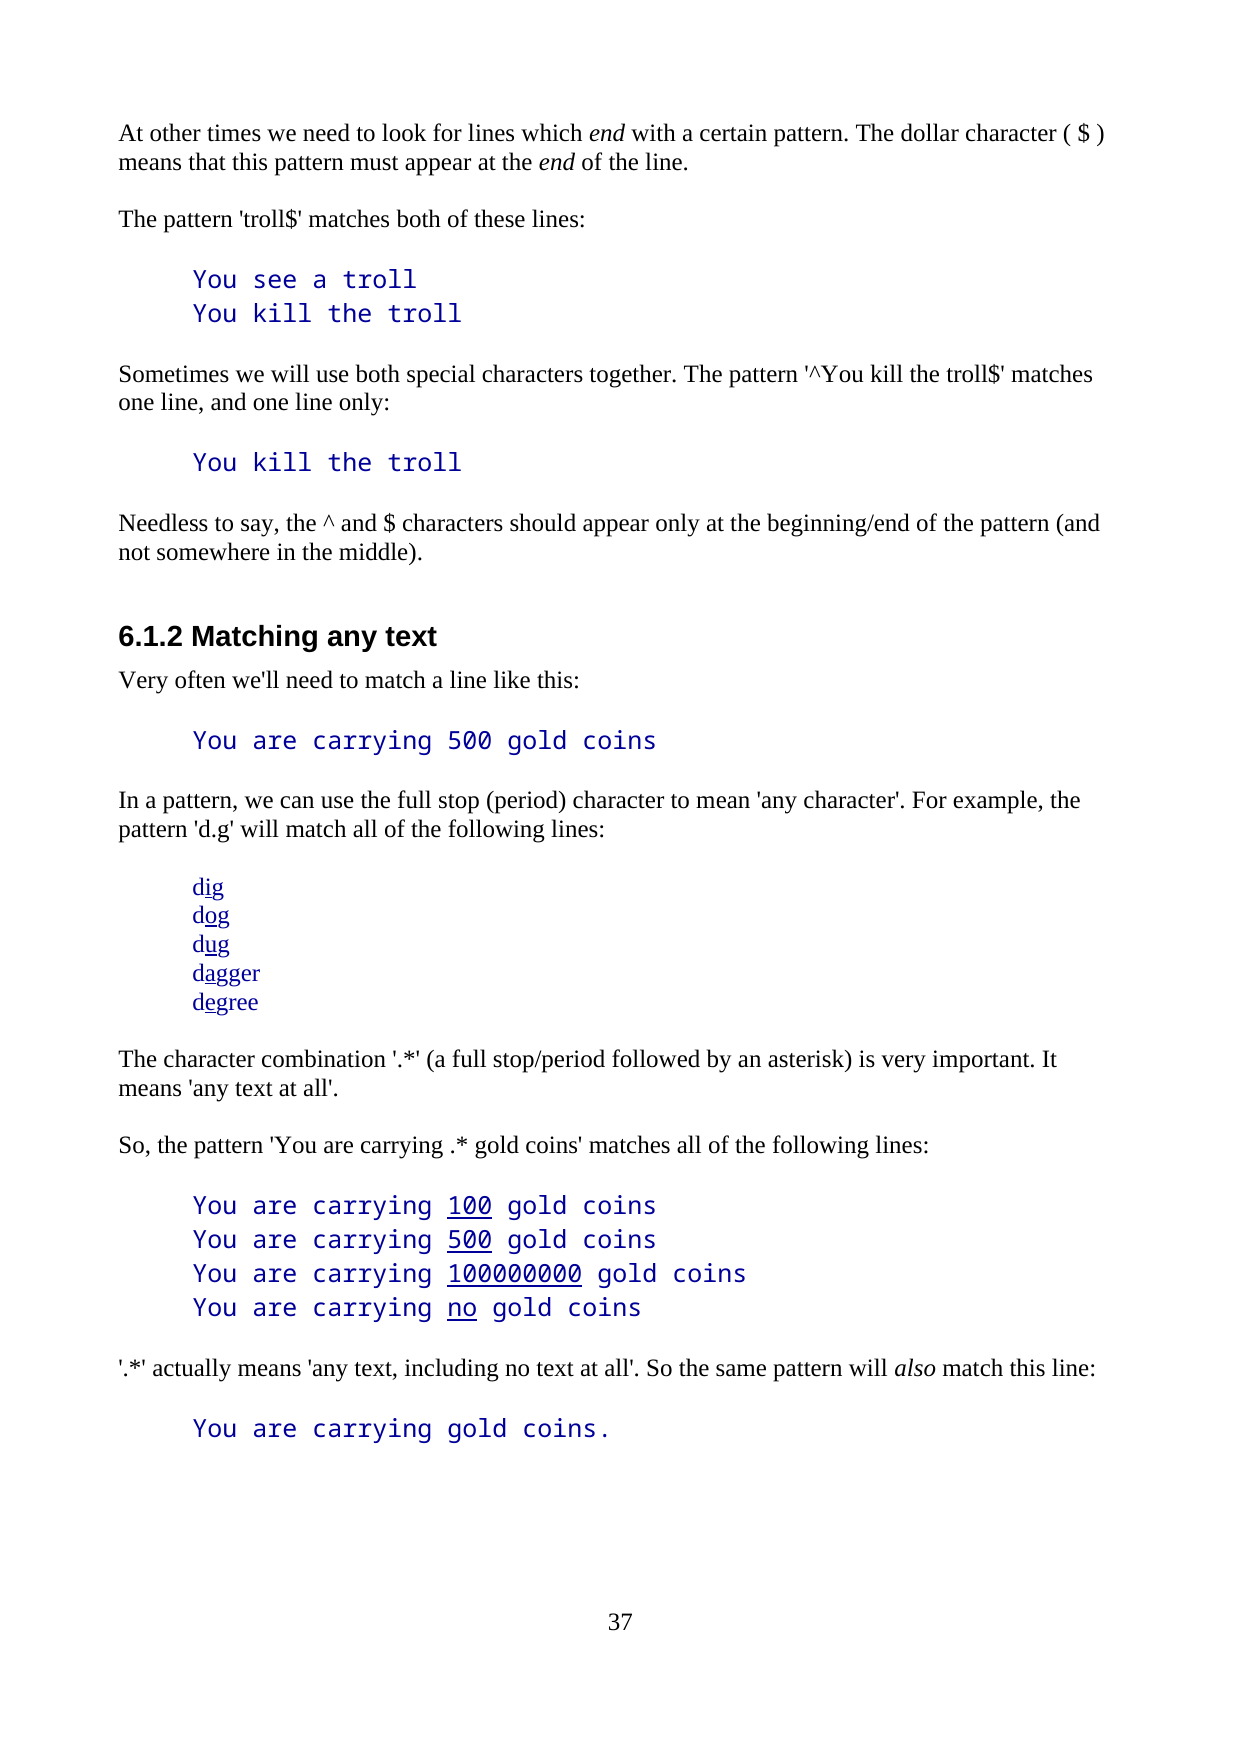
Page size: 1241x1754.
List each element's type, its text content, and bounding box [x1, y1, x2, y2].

text At other times we need to look for lines which end with a certain pattern. The dollar character ( $ ) means that this pattern must appear at the end of the line. [118, 118, 1122, 176]
text You are carrying no gold coins [118, 1290, 1122, 1324]
text dig [118, 872, 1122, 900]
text You see a troll [118, 262, 1122, 296]
text Sometimes we will use both special characters together. The pattern '^You kill the troll$' matches one line, and one line only: [118, 359, 1122, 416]
text The pattern 'troll$' matches both of these lines: [118, 204, 1122, 233]
text In a pattern, we can use the full stop (period) character to mean 'any character'. For example, the pattern 'd.g' will match all of the following lines: [118, 785, 1122, 843]
text You are carrying gold coins. [118, 1410, 1122, 1444]
text dug [118, 929, 1122, 958]
text dagger [118, 958, 1122, 987]
text You kill the troll [118, 445, 1122, 479]
text You kill the troll [118, 296, 1122, 330]
text Needless to say, the ^ and $ characters should appear only at the beginning/end of the pattern (and not somewhere in the middle). [118, 508, 1122, 565]
text You are carrying 100000000 gold coins [118, 1256, 1122, 1290]
subtitle 6.1.2 Matching any text [118, 619, 1122, 653]
text The character combination '.*' (a full stop/period followed by an asterisk) is very important. It means 'any text at all'. [118, 1044, 1122, 1102]
text So, the pattern 'You are carrying .* gold coins' matches all of the following lines: [118, 1130, 1122, 1159]
text '.*' actually means 'any text, including no text at all'. So the same pattern will also match this line: [118, 1353, 1122, 1382]
text Very often we'll need to match a line like this: [118, 665, 1122, 694]
text You are carrying 100 gold coins [118, 1188, 1122, 1222]
text You are carrying 500 gold coins [118, 1222, 1122, 1256]
text dog [118, 900, 1122, 929]
text You are carrying 500 gold coins [118, 723, 1122, 757]
text degree [118, 987, 1122, 1015]
